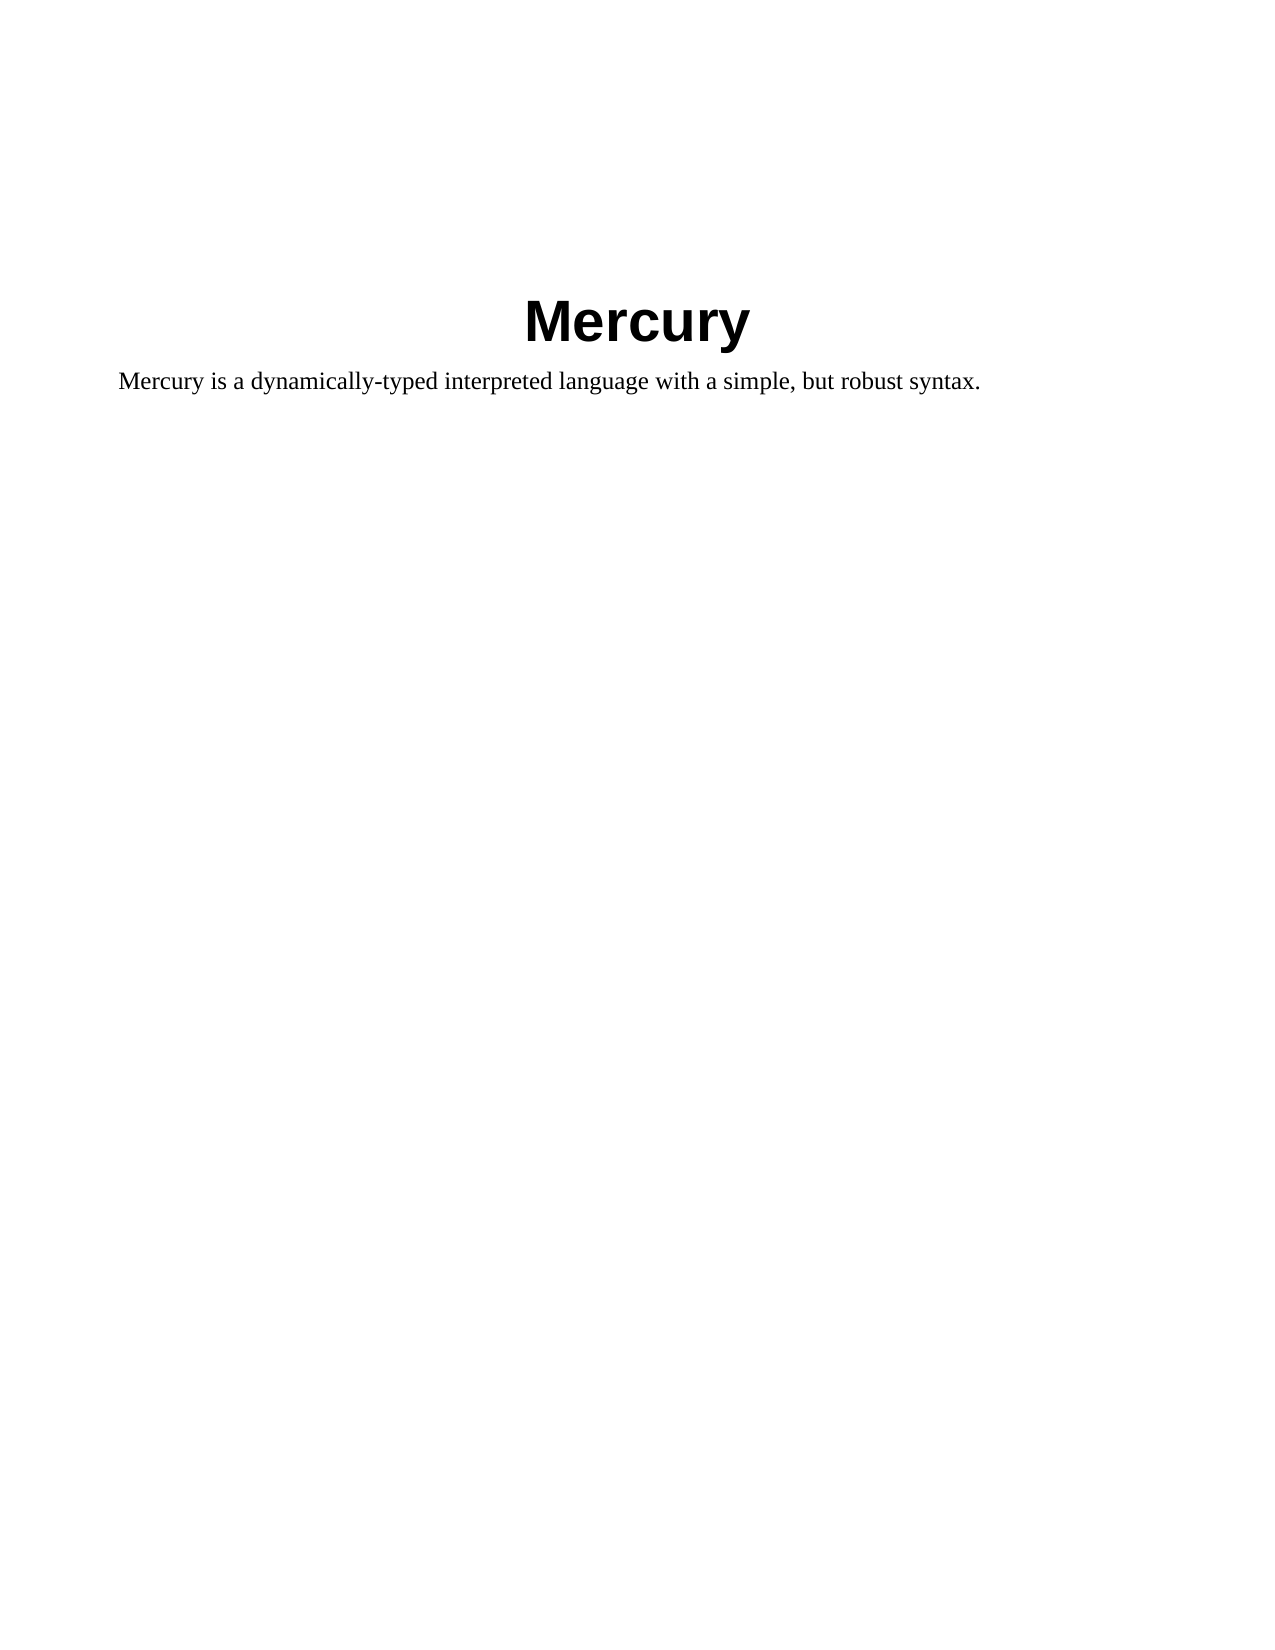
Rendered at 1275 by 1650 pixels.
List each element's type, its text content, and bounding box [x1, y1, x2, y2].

title Mercury [118, 287, 1157, 354]
text Mercury is a dynamically-typed interpreted language with a simple, but robust syntax. [118, 366, 1157, 395]
